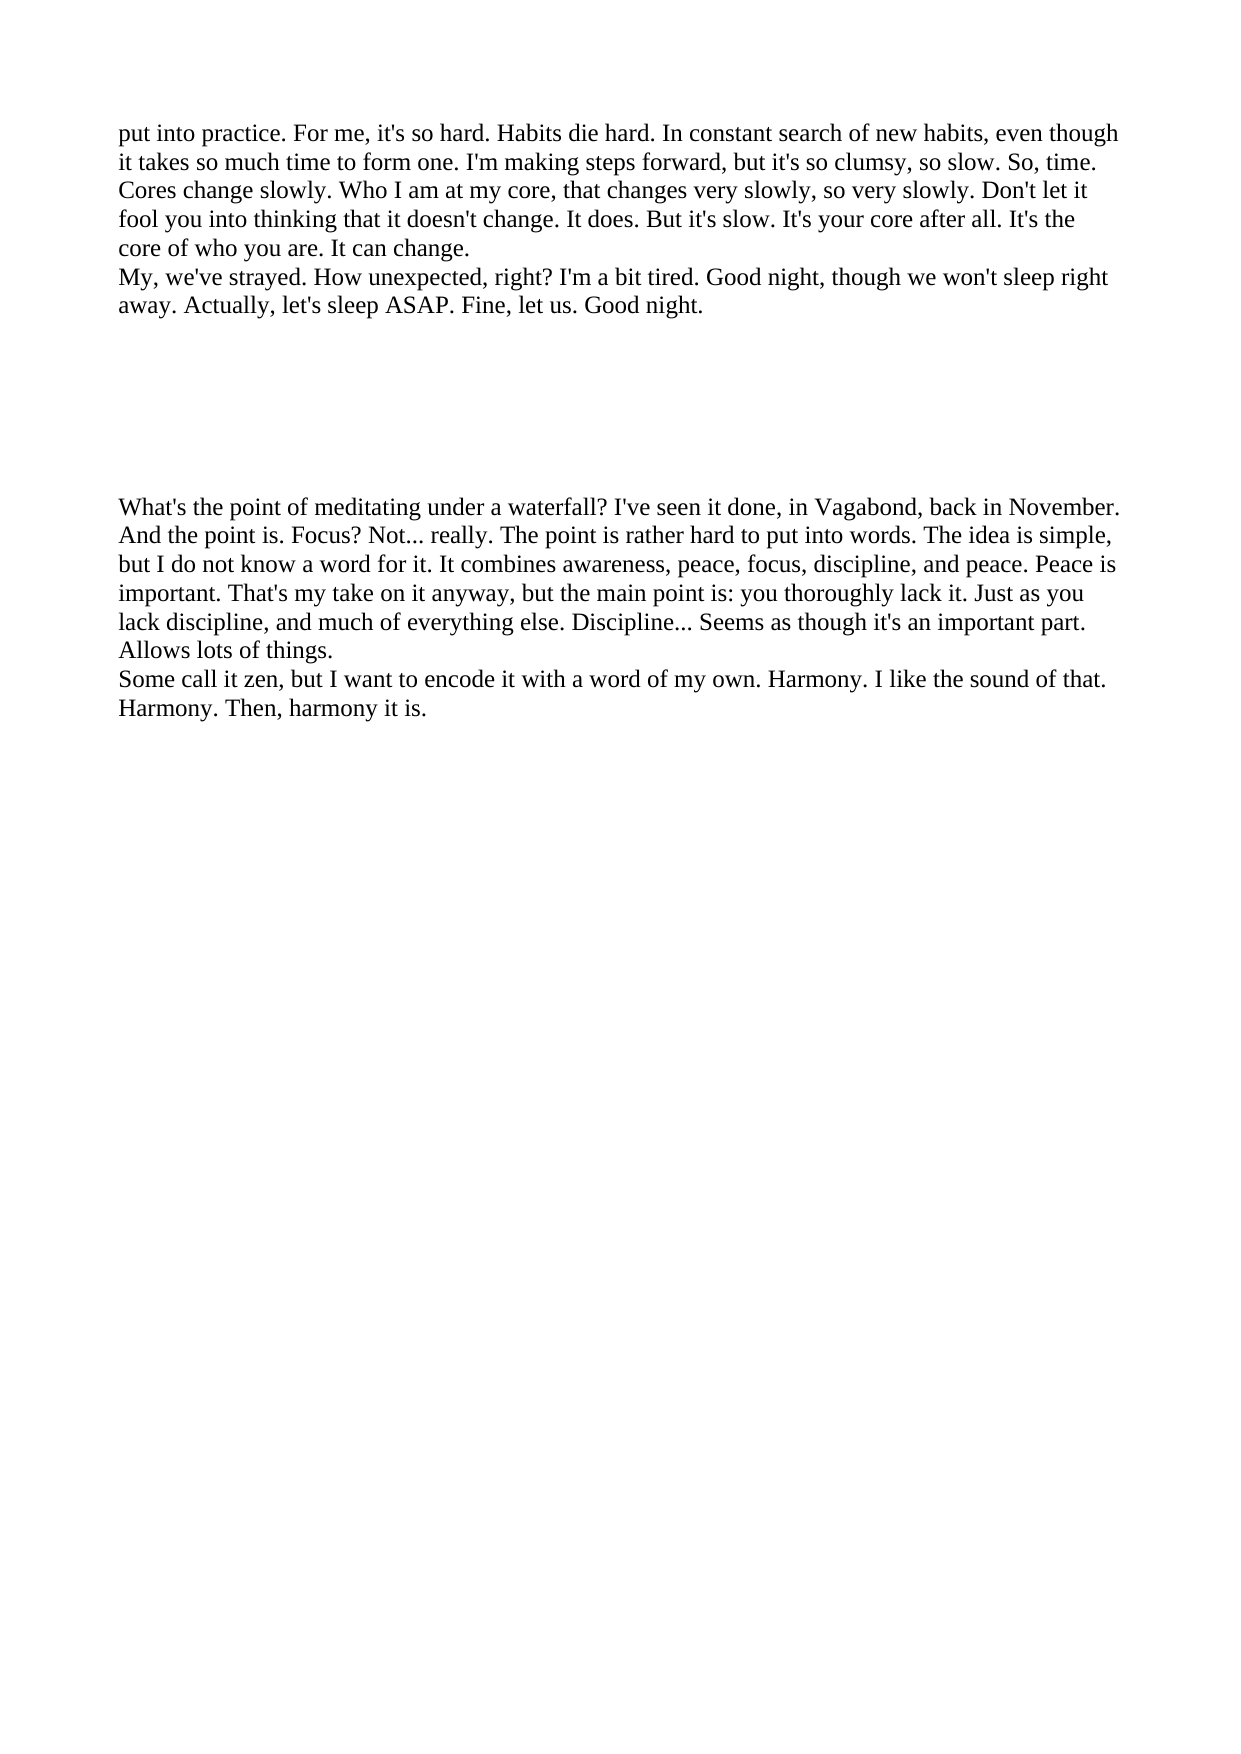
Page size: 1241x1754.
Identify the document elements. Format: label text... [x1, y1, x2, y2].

text Some call it zen, but I want to encode it with a word of my own. Harmony. I like the sound of that. Harmony. Then, harmony it is. [118, 664, 1122, 722]
text My, we've strayed. How unexpected, right? I'm a bit tired. Good night, though we won't sleep right away. Actually, let's sleep ASAP. Fine, let us. Good night. [118, 262, 1122, 319]
text put into practice. For me, it's so hard. Habits die hard. In constant search of new habits, even though it takes so much time to form one. I'm making steps forward, but it's so clumsy, so slow. So, time. Cores change slowly. Who I am at my core, that changes very slowly, so very slowly. Don't let it fool you into thinking that it doesn't change. It does. But it's slow. It's your core after all. It's the core of who you are. It can change. [118, 118, 1122, 262]
text What's the point of meditating under a waterfall? I've seen it done, in Vagabond, back in November. And the point is. Focus? Not... really. The point is rather hard to put into words. The idea is simple, but I do not know a word for it. It combines awareness, peace, focus, discipline, and peace. Peace is important. That's my take on it anyway, but the main point is: you thoroughly lack it. Just as you lack discipline, and much of everything else. Discipline... Seems as though it's an important part. Allows lots of things. [118, 492, 1122, 664]
